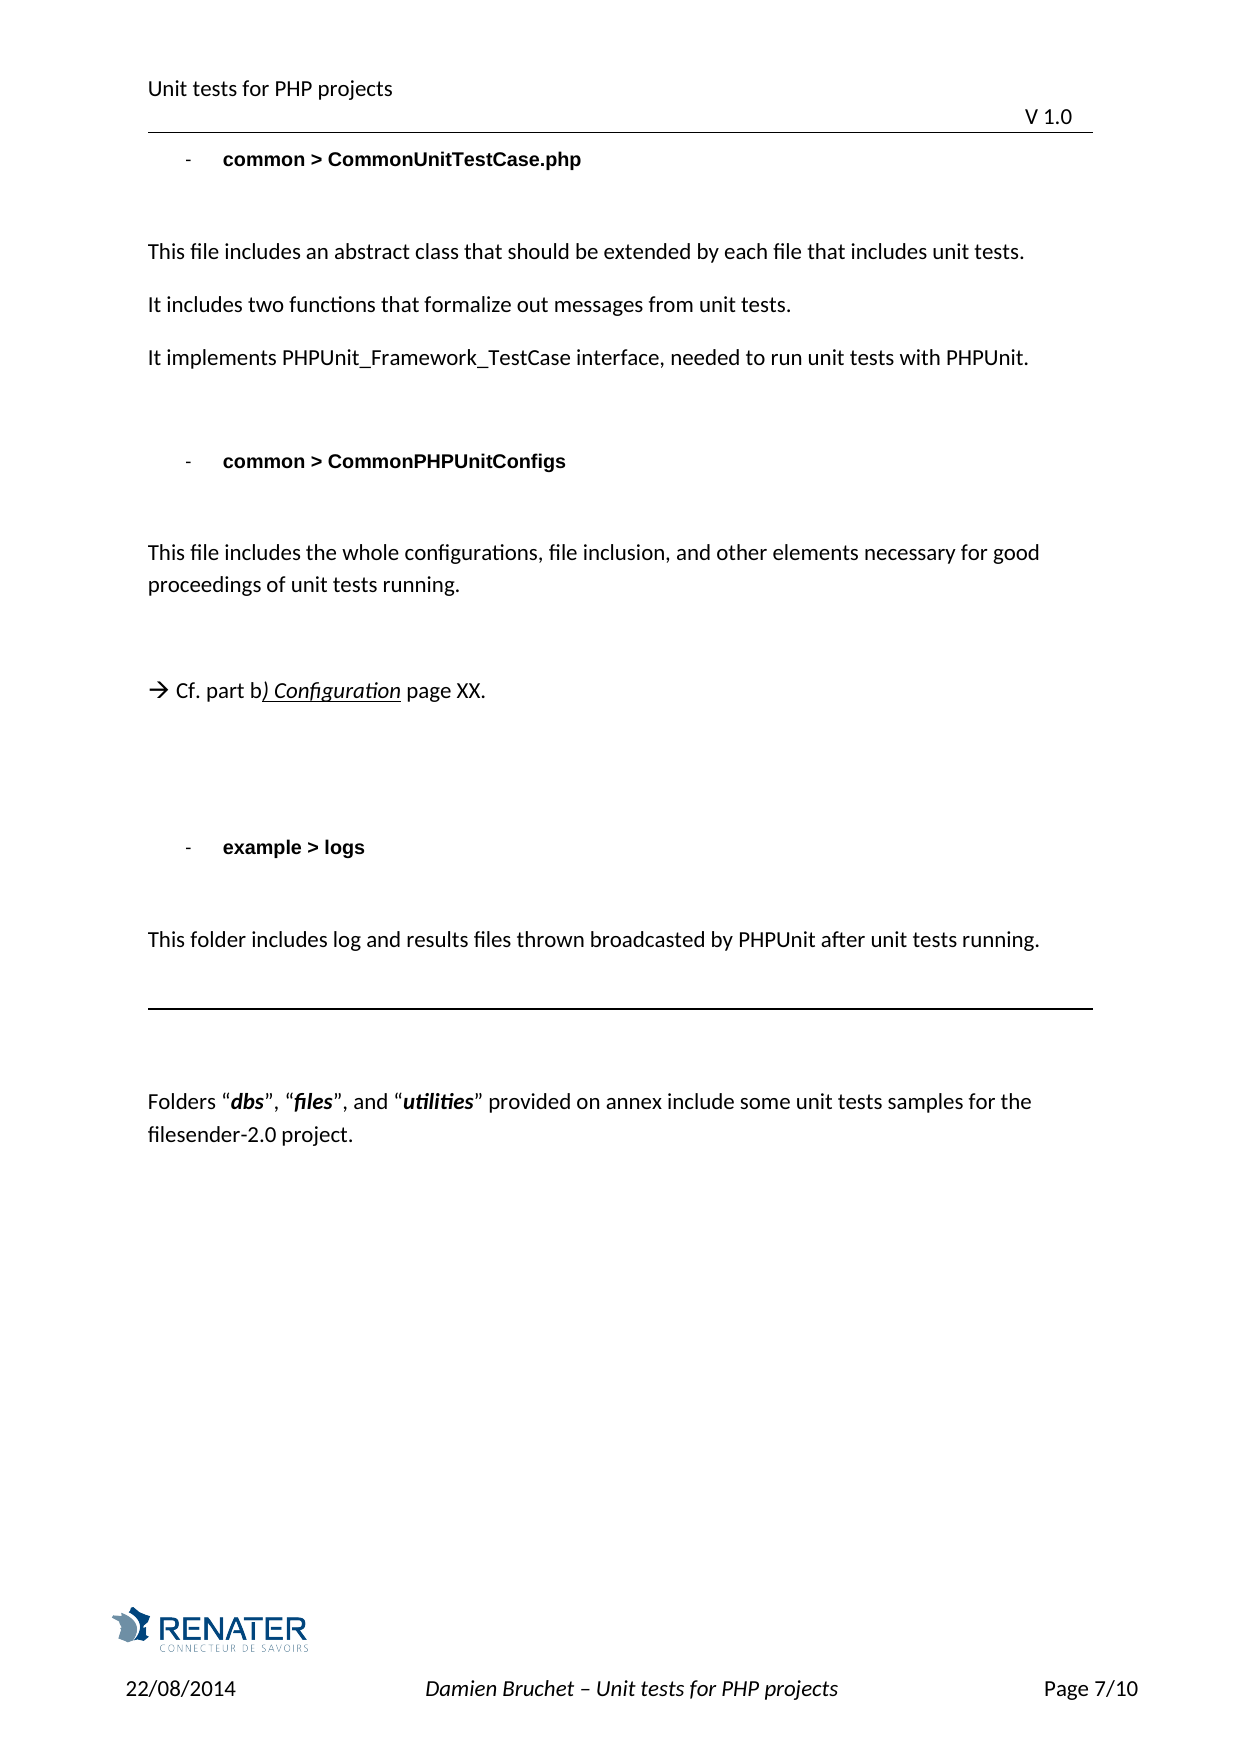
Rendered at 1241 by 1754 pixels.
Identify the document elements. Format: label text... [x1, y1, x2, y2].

text It implements PHPUnit_Framework_TestCase interface, needed to run unit tests with PHPUnit. [148, 343, 1093, 371]
text This folder includes log and results files thrown broadcasted by PHPUnit after unit tests running. [148, 925, 1093, 953]
text This file includes an abstract class that should be extended by each file that includes unit tests. [148, 237, 1093, 265]
picture [110, 1591, 309, 1667]
text This file includes the whole configurations, file inclusion, and other elements necessary for good proceedings of unit tests running. [148, 538, 1093, 598]
list common > CommonUnitTestCase.php [185, 148, 1093, 172]
text It includes two functions that formalize out messages from unit tests. [148, 290, 1093, 318]
text Folders “dbs”, “files”, and “utilities” provided on annex include some unit tests samples for the filesender-2.0 project. [148, 1087, 1093, 1148]
text  Cf. part b) Configuration page XX. [148, 676, 1093, 704]
list example > logs [185, 836, 1093, 860]
list common > CommonPHPUnitConfigs [185, 449, 1093, 473]
